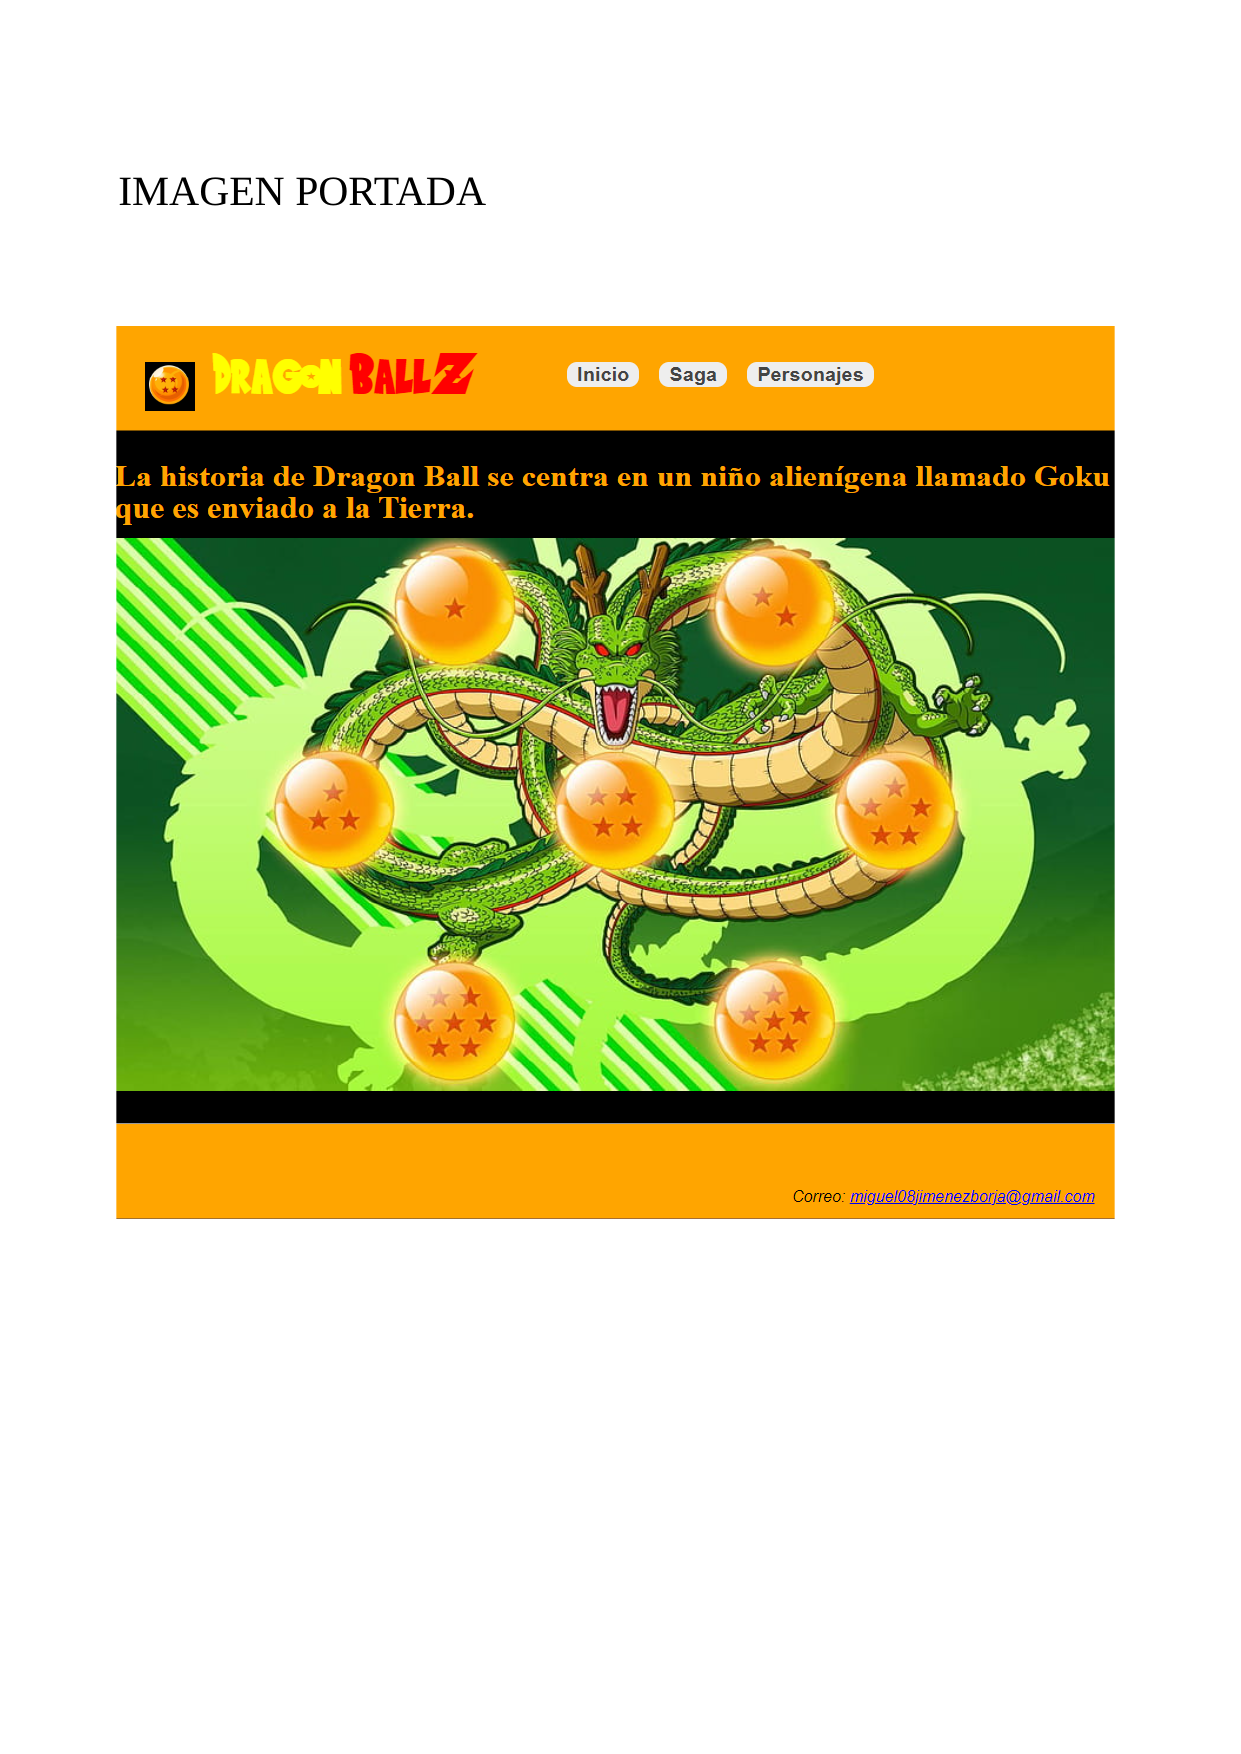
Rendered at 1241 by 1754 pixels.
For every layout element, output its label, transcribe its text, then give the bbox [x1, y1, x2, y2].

text IMAGEN PORTADA [118, 166, 1122, 214]
picture [116, 326, 1115, 1219]
